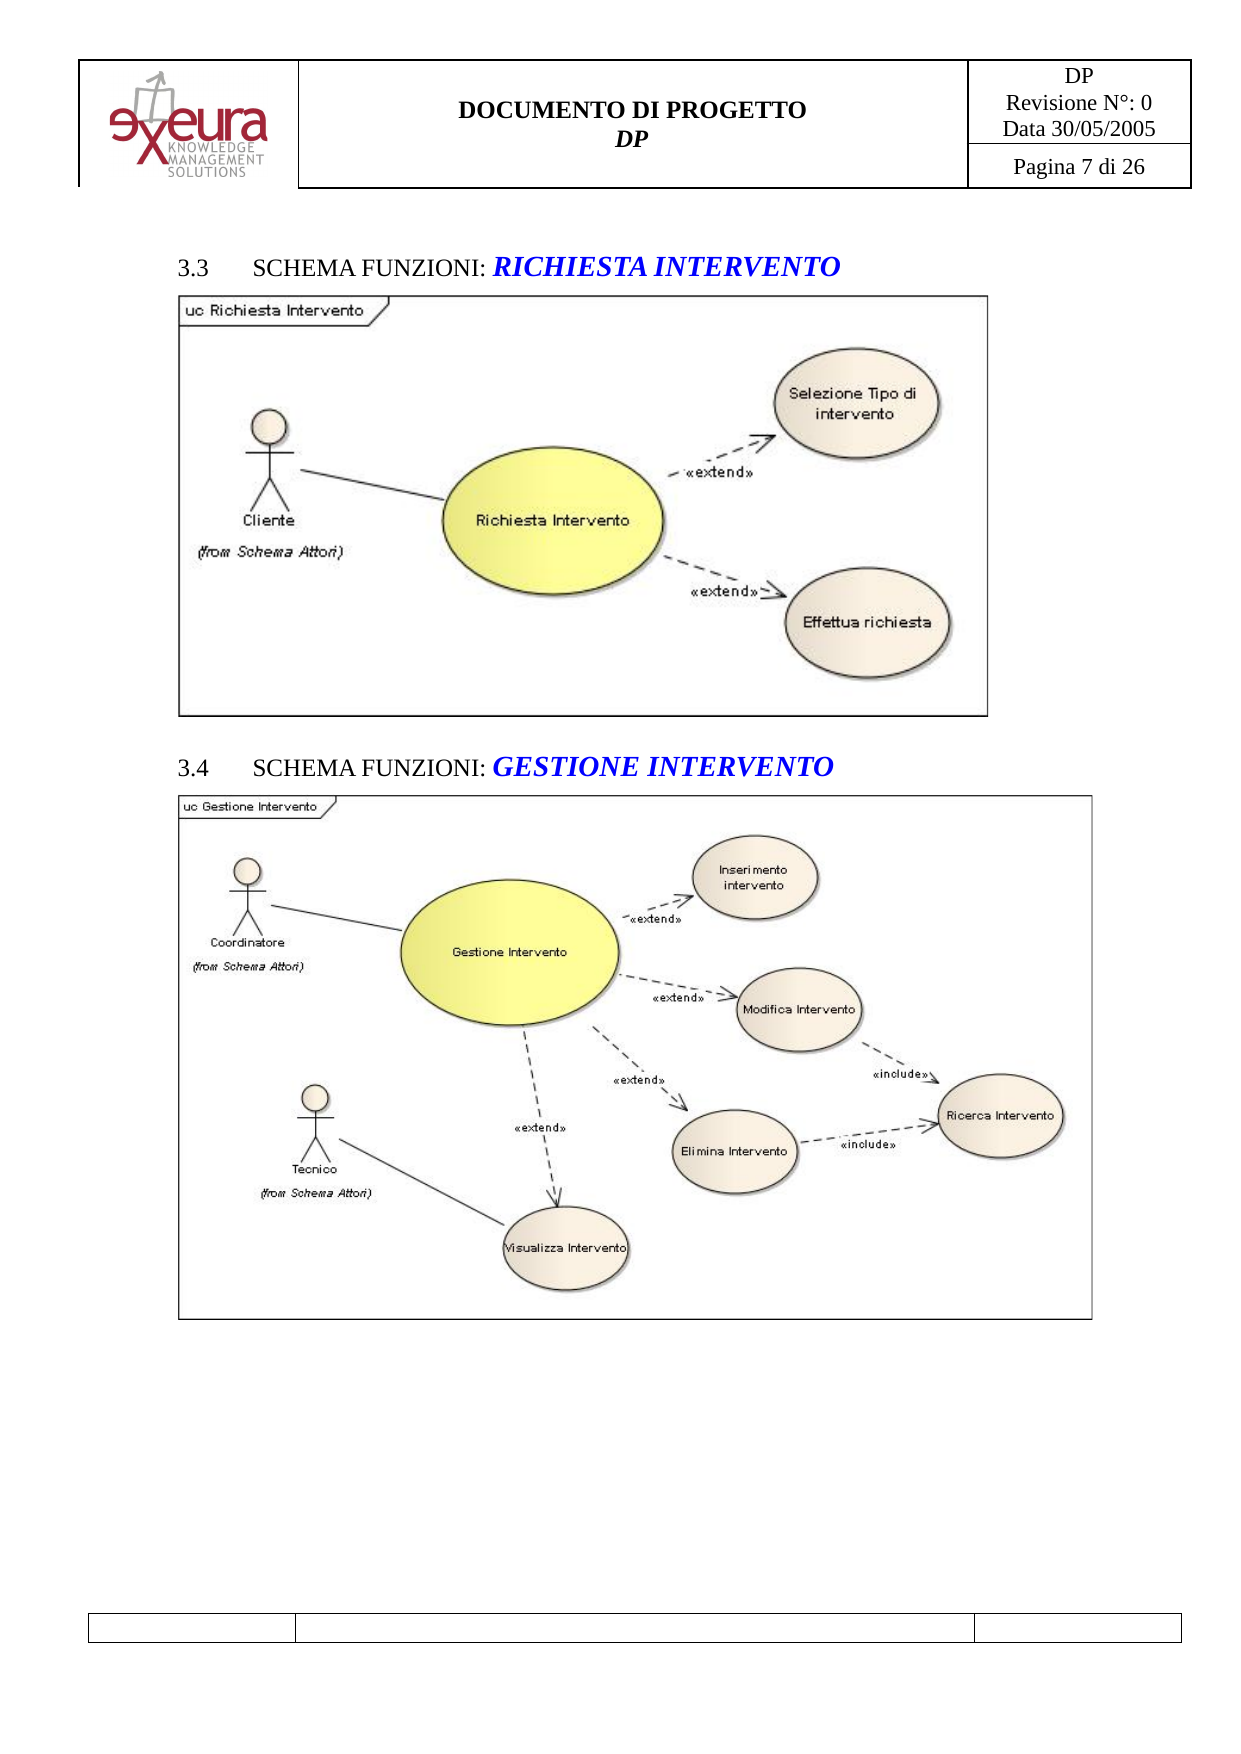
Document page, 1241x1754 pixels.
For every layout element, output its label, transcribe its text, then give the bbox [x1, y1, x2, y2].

picture [109, 71, 268, 177]
list SCHEMA FUNZIONI: RICHIESTA INTERVENTO [177, 249, 1092, 282]
picture [177, 295, 989, 717]
picture [177, 794, 1093, 1320]
list SCHEMA FUNZIONI: GESTIONE INTERVENTO [177, 749, 1092, 782]
